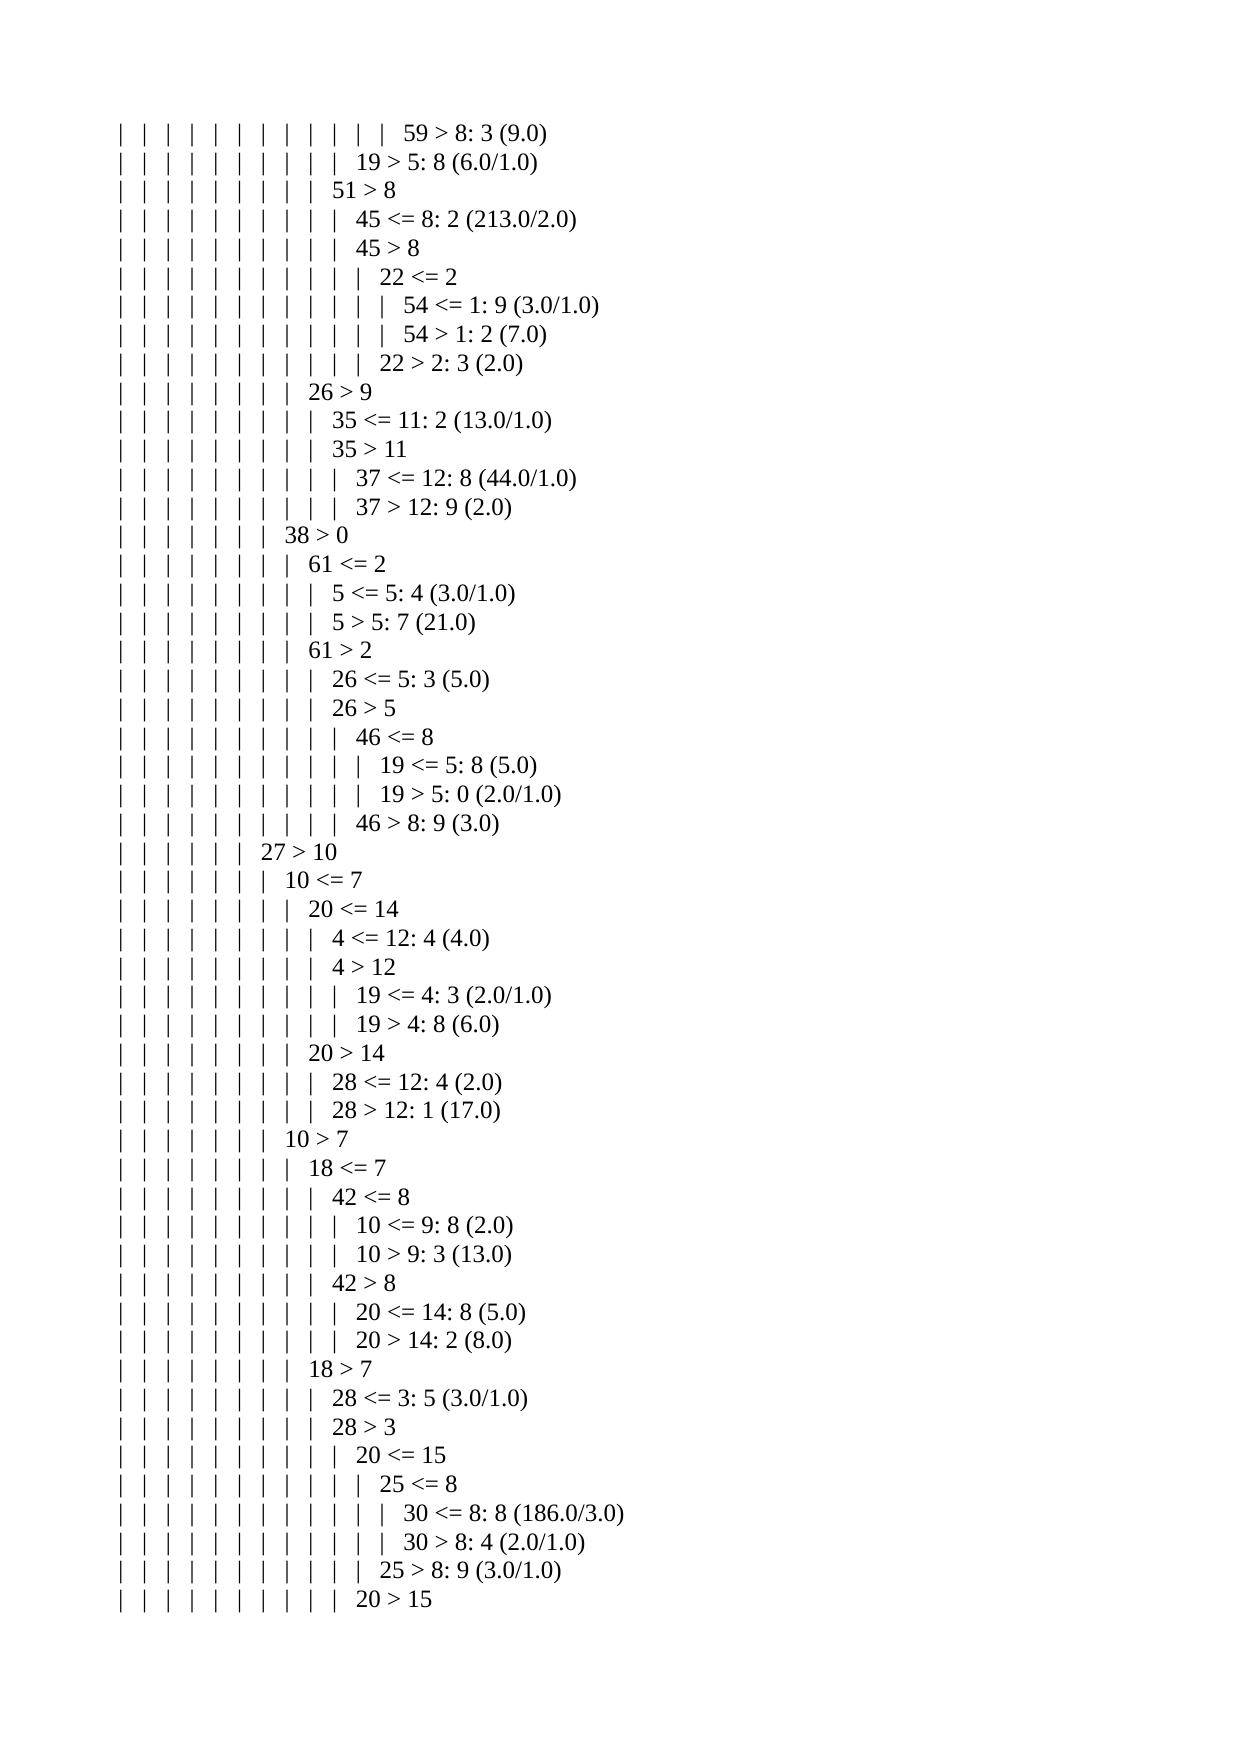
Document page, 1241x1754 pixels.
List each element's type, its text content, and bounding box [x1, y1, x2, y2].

text | | | | | | | | | 5 <= 5: 4 (3.0/1.0) [118, 578, 1122, 607]
text | | | | | | | | | | | | 59 > 8: 3 (9.0) [118, 118, 1122, 147]
text | | | | | | | | | | 20 > 15 [118, 1584, 1122, 1613]
text | | | | | | | | | 42 > 8 [118, 1268, 1122, 1297]
text | | | | | | | | | 28 <= 12: 4 (2.0) [118, 1067, 1122, 1096]
text | | | | | | | | | | 46 <= 8 [118, 722, 1122, 751]
text | | | | | | | | 26 > 9 [118, 377, 1122, 406]
text | | | | | | | | | | 45 > 8 [118, 233, 1122, 262]
text | | | | | | | | | | 45 <= 8: 2 (213.0/2.0) [118, 204, 1122, 233]
text | | | | | | | 10 <= 7 [118, 866, 1122, 894]
text | | | | | | | | | | | | 54 > 1: 2 (7.0) [118, 319, 1122, 348]
text | | | | | | | | | | 19 > 4: 8 (6.0) [118, 1009, 1122, 1038]
text | | | | | | | | | | | | 30 > 8: 4 (2.0/1.0) [118, 1527, 1122, 1556]
text | | | | | | | | | | | | 54 <= 1: 9 (3.0/1.0) [118, 291, 1122, 319]
text | | | | | | | | | | | 22 <= 2 [118, 262, 1122, 291]
text | | | | | | | | | | 10 <= 9: 8 (2.0) [118, 1211, 1122, 1239]
text | | | | | | | | 20 > 14 [118, 1038, 1122, 1067]
text | | | | | | | | | | 20 <= 15 [118, 1441, 1122, 1469]
text | | | | | | | | 20 <= 14 [118, 894, 1122, 923]
text | | | | | | 27 > 10 [118, 837, 1122, 866]
text | | | | | | | | | | | | 30 <= 8: 8 (186.0/3.0) [118, 1498, 1122, 1527]
text | | | | | | | | | | 19 <= 4: 3 (2.0/1.0) [118, 981, 1122, 1009]
text | | | | | | | | | | 20 > 14: 2 (8.0) [118, 1326, 1122, 1354]
text | | | | | | | | | 28 <= 3: 5 (3.0/1.0) [118, 1383, 1122, 1412]
text | | | | | | | | | 4 > 12 [118, 952, 1122, 981]
text | | | | | | | | | | 37 <= 12: 8 (44.0/1.0) [118, 463, 1122, 492]
text | | | | | | | | | 26 > 5 [118, 693, 1122, 722]
text | | | | | | | | | | 46 > 8: 9 (3.0) [118, 808, 1122, 837]
text | | | | | | | | | | 37 > 12: 9 (2.0) [118, 492, 1122, 521]
text | | | | | | | 10 > 7 [118, 1124, 1122, 1153]
text | | | | | | | | | | | 25 > 8: 9 (3.0/1.0) [118, 1556, 1122, 1584]
text | | | | | | | | | 51 > 8 [118, 176, 1122, 204]
text | | | | | | | | | 28 > 12: 1 (17.0) [118, 1096, 1122, 1124]
text | | | | | | | | | 35 <= 11: 2 (13.0/1.0) [118, 406, 1122, 434]
text | | | | | | | | | 26 <= 5: 3 (5.0) [118, 664, 1122, 693]
text | | | | | | | | 61 > 2 [118, 636, 1122, 664]
text | | | | | | | | | 42 <= 8 [118, 1182, 1122, 1211]
text | | | | | | | | | 5 > 5: 7 (21.0) [118, 607, 1122, 636]
text | | | | | | | | | | | 22 > 2: 3 (2.0) [118, 348, 1122, 377]
text | | | | | | | | | | 10 > 9: 3 (13.0) [118, 1239, 1122, 1268]
text | | | | | | | | | | | 19 <= 5: 8 (5.0) [118, 751, 1122, 779]
text | | | | | | | | | | 20 <= 14: 8 (5.0) [118, 1297, 1122, 1326]
text | | | | | | | | | 28 > 3 [118, 1412, 1122, 1441]
text | | | | | | | | | 35 > 11 [118, 434, 1122, 463]
text | | | | | | | | | 4 <= 12: 4 (4.0) [118, 923, 1122, 952]
text | | | | | | | | 18 <= 7 [118, 1153, 1122, 1182]
text | | | | | | | | | | | 25 <= 8 [118, 1469, 1122, 1498]
text | | | | | | | | 61 <= 2 [118, 549, 1122, 578]
text | | | | | | | 38 > 0 [118, 521, 1122, 549]
text | | | | | | | | | | | 19 > 5: 0 (2.0/1.0) [118, 779, 1122, 808]
text | | | | | | | | 18 > 7 [118, 1354, 1122, 1383]
text | | | | | | | | | | 19 > 5: 8 (6.0/1.0) [118, 147, 1122, 176]
